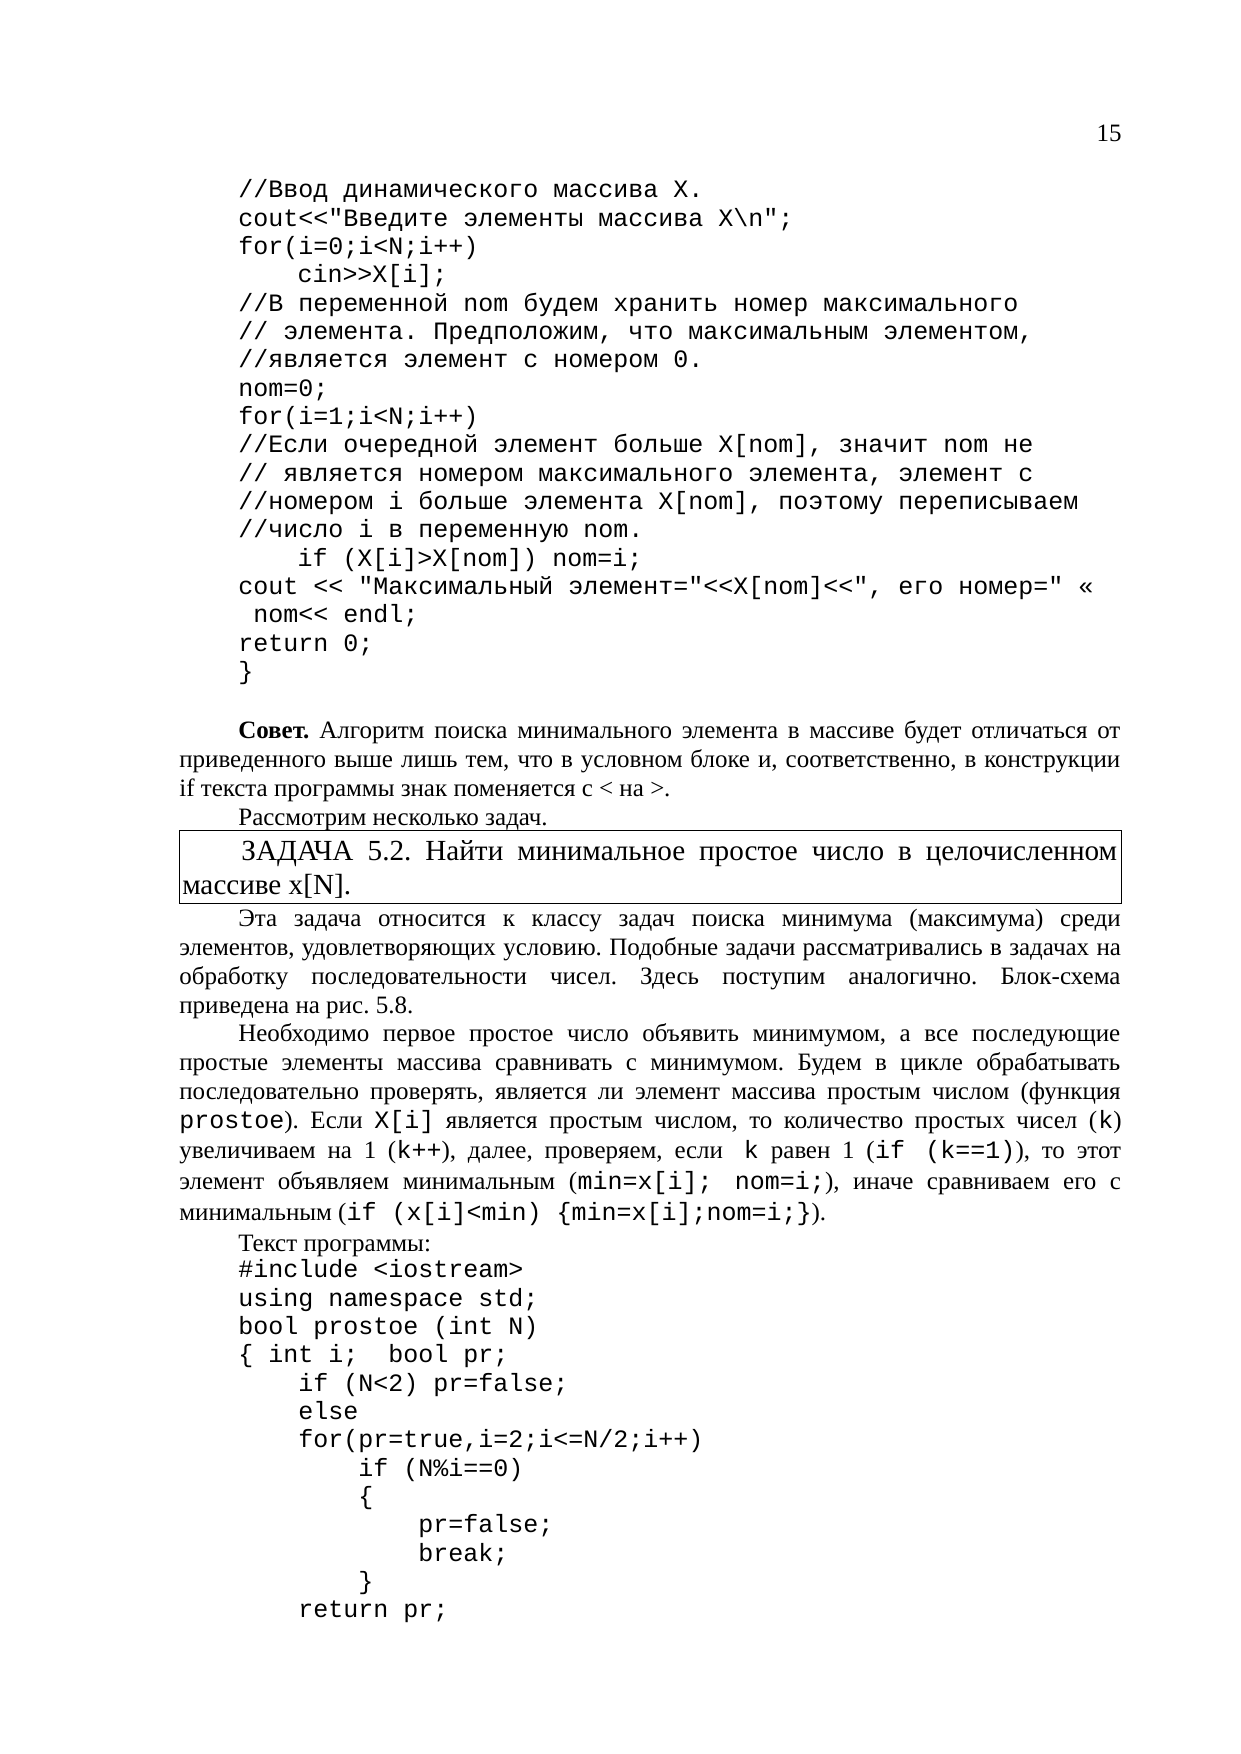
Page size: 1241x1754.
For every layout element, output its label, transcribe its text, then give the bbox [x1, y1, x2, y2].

text bool prostoe (int N) [238, 1313, 1121, 1342]
text //Если очередной элемент больше X[nom], значит nom не [238, 432, 1121, 460]
text break; [238, 1540, 1121, 1568]
text Необходимо первое простое число объявить минимумом, а все последующие простые элементы массива сравнивать с минимумом. Будем в цикле обрабатывать последовательно проверять, является ли элемент массива простым числом (функция prostoe). Если X[i] является простым числом, то количество простых чисел (k) увеличиваем на 1 (k++), далее, проверяем, если k равен 1 (if (k==1)), то этот элемент объявляем минимальным (min=x[i]; nom=i;), иначе сравниваем его с минимальным (if (x[i]<min) {min=x[i];nom=i;}). [179, 1018, 1121, 1228]
text else [238, 1398, 1121, 1427]
text cout << "Максимальный элемент="<<X[nom]<<", его номер=" « [238, 574, 1121, 602]
text nom<< endl; [238, 602, 1121, 630]
text cin>>X[i]; [238, 262, 1121, 290]
text for(pr=true,i=2;i<=N/2;i++) [238, 1427, 1121, 1455]
text } [238, 1568, 1121, 1597]
text if (N%i==0) [238, 1455, 1121, 1483]
text //номером i больше элемента X[nom], поэтому переписываем [238, 489, 1121, 517]
text ЗАДАЧА 5.2. Найти минимальное простое число в целочисленном массиве x[N]. [180, 831, 1121, 903]
text cout<<"Введите элементы массива Х\n"; [238, 205, 1121, 234]
text return 0; [238, 630, 1121, 659]
text //является элемент с номером 0. [238, 347, 1121, 375]
text for(i=0;i<N;i++) [238, 234, 1121, 262]
text Текст программы: [179, 1228, 1121, 1257]
text // является номером максимального элемента, элемент с [238, 460, 1121, 489]
text { int i; bool pr; [238, 1342, 1121, 1370]
text if (X[i]>X[nom]) nom=i; [238, 545, 1121, 574]
text { [238, 1483, 1121, 1512]
text Совет. Алгоритм поиска минимального элемента в массиве будет отличаться от приведенного выше лишь тем, что в условном блоке и, соответственно, в конструкции if текста программы знак поменяется с < на >. [179, 715, 1121, 802]
text Рассмотрим несколько задач. [179, 802, 1121, 830]
text // элемента. Предположим, что максимальным элементом, [238, 319, 1121, 347]
text for(i=1;i<N;i++) [238, 404, 1121, 432]
text using namespace std; [238, 1285, 1121, 1313]
text //Ввод динамического массива Х. [238, 177, 1121, 205]
text pr=false; [238, 1512, 1121, 1540]
text Эта задача относится к классу задач поиска минимума (максимума) среди элементов, удовлетворяющих условию. Подобные задачи рассматривались в задачах на обработку последовательности чисел. Здесь поступим аналогично. Блок-схема приведена на рис. 5.8. [179, 904, 1121, 1018]
text if (N<2) pr=false; [238, 1370, 1121, 1398]
text #include <iostream> [238, 1257, 1121, 1285]
text nom=0; [238, 375, 1121, 404]
text } [238, 659, 1121, 687]
text return pr; [238, 1597, 1121, 1625]
text //число i в переменную nom. [238, 517, 1121, 545]
text //В переменной nom будем хранить номер максимального [238, 290, 1121, 319]
